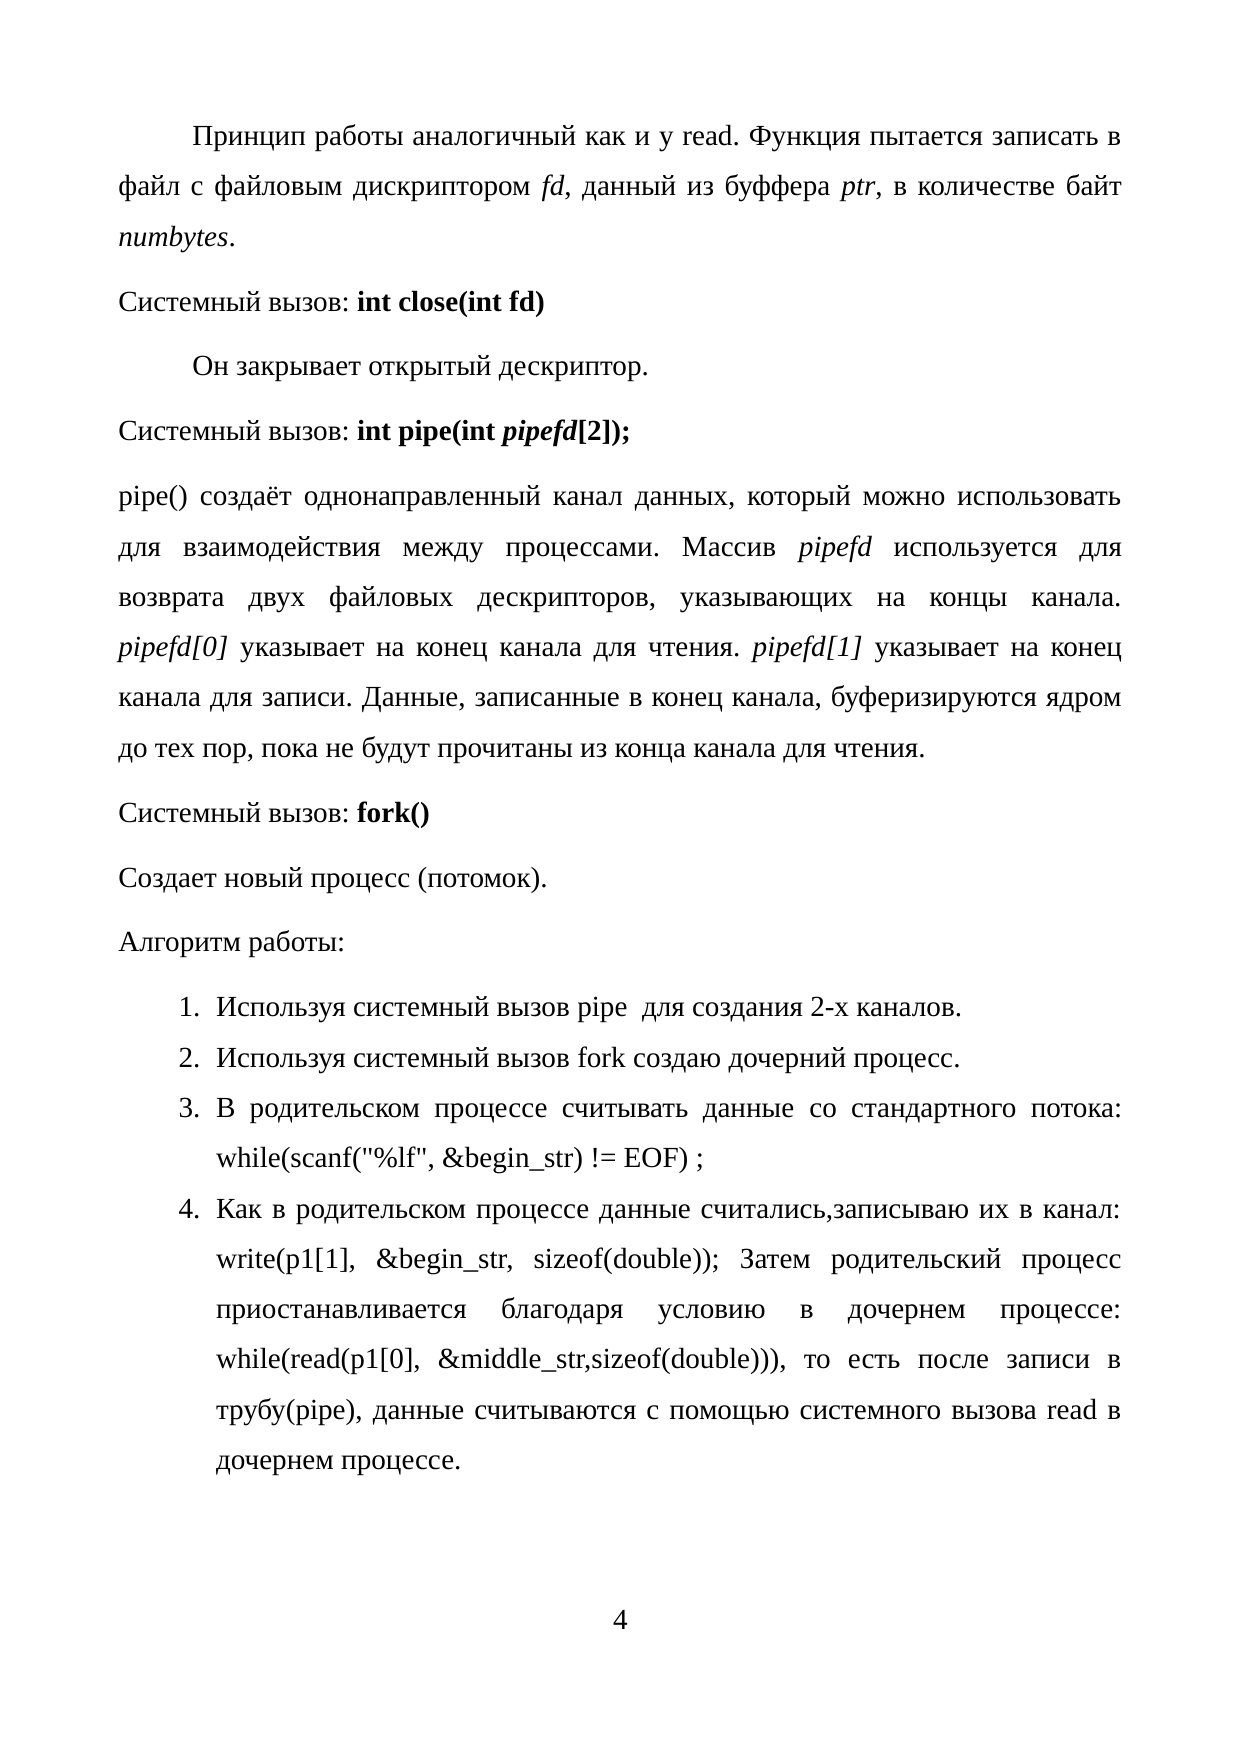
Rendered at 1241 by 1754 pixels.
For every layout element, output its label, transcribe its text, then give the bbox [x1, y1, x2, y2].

list В родительском процессе считывать данные cо стандартного потока: while(scanf("%lf", &begin_str) != EOF) ; [178, 1090, 1122, 1174]
text Принцип работы аналогичный как и у read. Функция пытается записать в файл с файловым дискриптором fd, данный из буффера ptr, в количестве байт numbytes. [118, 118, 1122, 252]
text Системный вызов: int close(int fd) [118, 284, 1122, 317]
text pipe() создаёт однонаправленный канал данных, который можно использовать для взаимодействия между процессами. Массив pipefd используется для возврата двух файловых дескрипторов, указывающих на концы канала. pipefd[0] указывает на конец канала для чтения. pipefd[1] указывает на конец канала для записи. Данные, записанные в конец канала, буферизируются ядром до тех пор, пока не будут прочитаны из конца канала для чтения. [118, 478, 1122, 763]
list Используя системный вызов pipe для создания 2-х каналов. [178, 989, 1122, 1023]
text Cоздает новый процесс (потомок). [118, 860, 1122, 893]
list Используя системный вызов fork создаю дочерний процесс. [178, 1040, 1122, 1073]
text Системный вызов: fork() [118, 795, 1122, 828]
text Алгоритм работы: [118, 924, 1122, 958]
list Как в родительском процессе данные считались,записываю их в канал: write(p1[1], &begin_str, sizeof(double)); Затем родительский процесс приостанавливается благодаря условию в дочернем процессе: while(read(p1[0], &middle_str,sizeof(double))), то есть после записи в трубу(pipe), данные считываются с помощью системного вызова read в дочернем процессе. [178, 1191, 1122, 1476]
text Он закрывает открытый дескриптор. [118, 348, 1122, 382]
text Системный вызов: int pipe(int pipefd[2]); [118, 413, 1122, 447]
